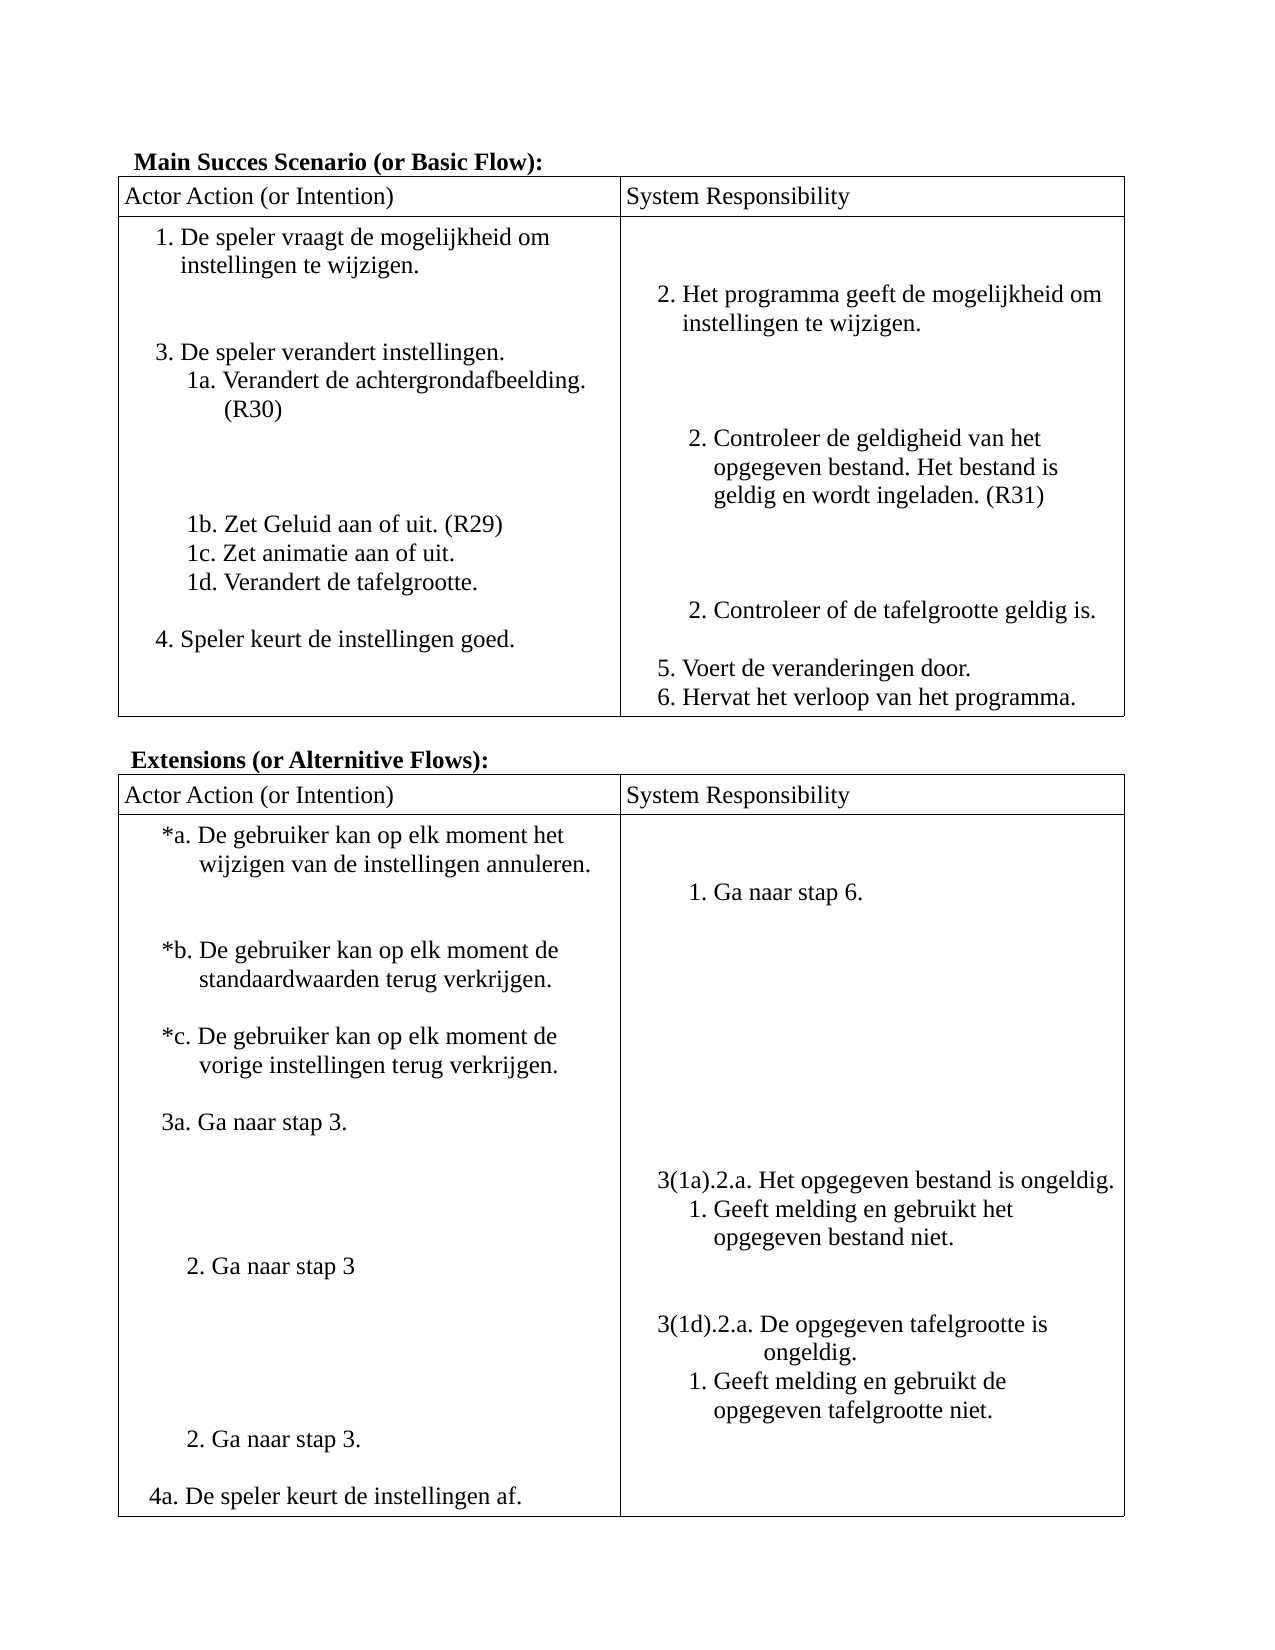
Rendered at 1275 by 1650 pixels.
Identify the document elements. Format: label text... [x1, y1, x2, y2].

table_header Actor Action (or Intention) [119, 775, 620, 814]
table_cell 1. Ga naar stap 6. 3(1a).2.a. Het opgegeven bestand is ongeldig. 1. Geeft melding en gebruikt het opgegeven bestand niet. 3(1d).2.a. De opgegeven tafelgrootte is ongeldig. 1. Geeft melding en gebruikt de opgegeven tafelgrootte niet. [621, 815, 1124, 1516]
table_header Actor Action (or Intention) [119, 177, 620, 216]
table_header System Responsibility [621, 177, 1124, 216]
text Main Succes Scenario (or Basic Flow): [134, 147, 1157, 176]
text Extensions (or Alternitive Flows): [118, 745, 1157, 774]
table_cell *a. De gebruiker kan op elk moment het wijzigen van de instellingen annuleren. *b. De gebruiker kan op elk moment de standaardwaarden terug verkrijgen. *c. De gebruiker kan op elk moment de vorige instellingen terug verkrijgen. 3a. Ga naar stap 3. 2. Ga naar stap 3 2. Ga naar stap 3. 4a. De speler keurt de instellingen af. [119, 815, 620, 1516]
table_cell 2. Het programma geeft de mogelijkheid om instellingen te wijzigen. 2. Controleer de geldigheid van het opgegeven bestand. Het bestand is geldig en wordt ingeladen. (R31) 2. Controleer of de tafelgrootte geldig is. 5. Voert de veranderingen door. 6. Hervat het verloop van het programma. [621, 217, 1124, 716]
table_header System Responsibility [621, 775, 1124, 814]
table_cell 1. De speler vraagt de mogelijkheid om instellingen te wijzigen. 3. De speler verandert instellingen. 1a. Verandert de achtergrondafbeelding. (R30) 1b. Zet Geluid aan of uit. (R29) 1c. Zet animatie aan of uit. 1d. Verandert de tafelgrootte. 4. Speler keurt de instellingen goed. [119, 217, 620, 716]
